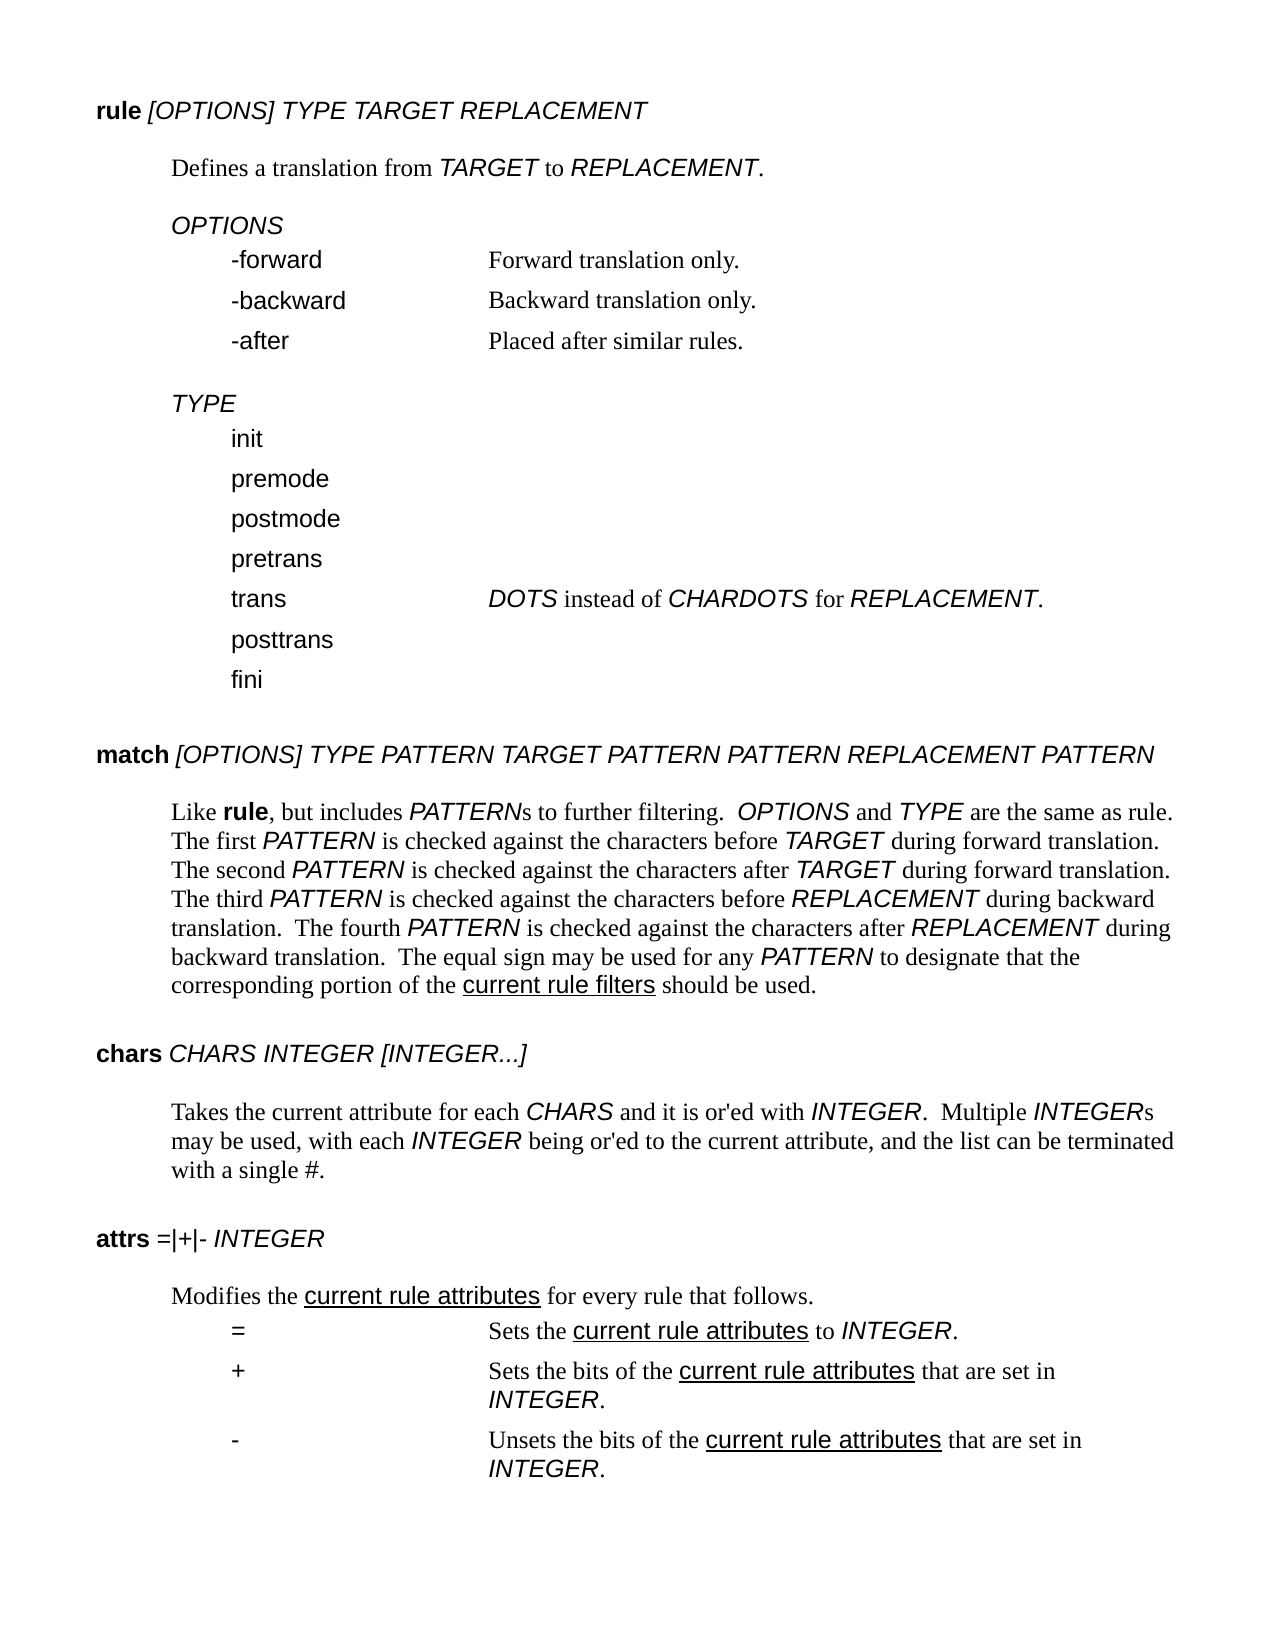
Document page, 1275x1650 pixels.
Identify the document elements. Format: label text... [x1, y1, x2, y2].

table_cell postmode [150, 498, 407, 538]
table_cell DOTS instead of CHARDOTS for REPLACEMENT. [407, 579, 1179, 619]
table_cell Backward translation only. [407, 280, 1179, 320]
table_cell Unsets the bits of the current rule attributes that are set in INTEGER. [407, 1420, 1179, 1489]
table_header = [150, 1310, 407, 1351]
table_cell premode [150, 458, 407, 498]
table_cell Placed after similar rules. [407, 320, 1179, 360]
table_cell - [150, 1420, 407, 1489]
table_cell match [OPTIONS] TYPE PATTERN TARGET PATTERN PATTERN REPLACEMENT PATTERN Like rule, but includes PATTERNs to further filtering. OPTIONS and TYPE are the same as rule. The first PATTERN is checked against the characters before TARGET during forward translation. The second PATTERN is checked against the characters after TARGET during forward translation. The third PATTERN is checked against the characters before REPLACEMENT during backward translation. The fourth PATTERN is checked against the characters after REPLACEMENT during backward translation. The equal sign may be used for any PATTERN to designate that the corresponding portion of the current rule filters should be used. [90, 734, 1185, 1034]
table_cell [407, 619, 1179, 659]
table_cell Sets the bits of the current rule attributes that are set in INTEGER. [407, 1351, 1179, 1420]
table_cell + [150, 1351, 407, 1420]
table_header -forward [150, 240, 407, 280]
table_cell [407, 498, 1179, 538]
table_cell trans [150, 579, 407, 619]
table_cell pretrans [150, 539, 407, 579]
table_header rule [OPTIONS] TYPE TARGET REPLACEMENT Defines a translation from TARGET to REPLACEMENT. OPTIONS TYPE [90, 90, 1185, 734]
table_cell -after [150, 320, 407, 360]
table_cell -backward [150, 280, 407, 320]
table_cell [407, 539, 1179, 579]
table_cell chars CHARS INTEGER [INTEGER...] Takes the current attribute for each CHARS and it is or'ed with INTEGER. Multiple INTEGERs may be used, with each INTEGER being or'ed to the current attribute, and the list can be terminated with a single #. [90, 1034, 1185, 1218]
table_cell [407, 458, 1179, 498]
table_cell posttrans [150, 619, 407, 659]
table_header init [150, 418, 407, 458]
table_header Sets the current rule attributes to INTEGER. [407, 1310, 1179, 1351]
table_cell attrs =|+|- INTEGER Modifies the current rule attributes for every rule that follows. [90, 1218, 1185, 1523]
table_cell [407, 659, 1179, 699]
table_header Forward translation only. [407, 240, 1179, 280]
table_header [407, 418, 1179, 458]
table_cell fini [150, 659, 407, 699]
